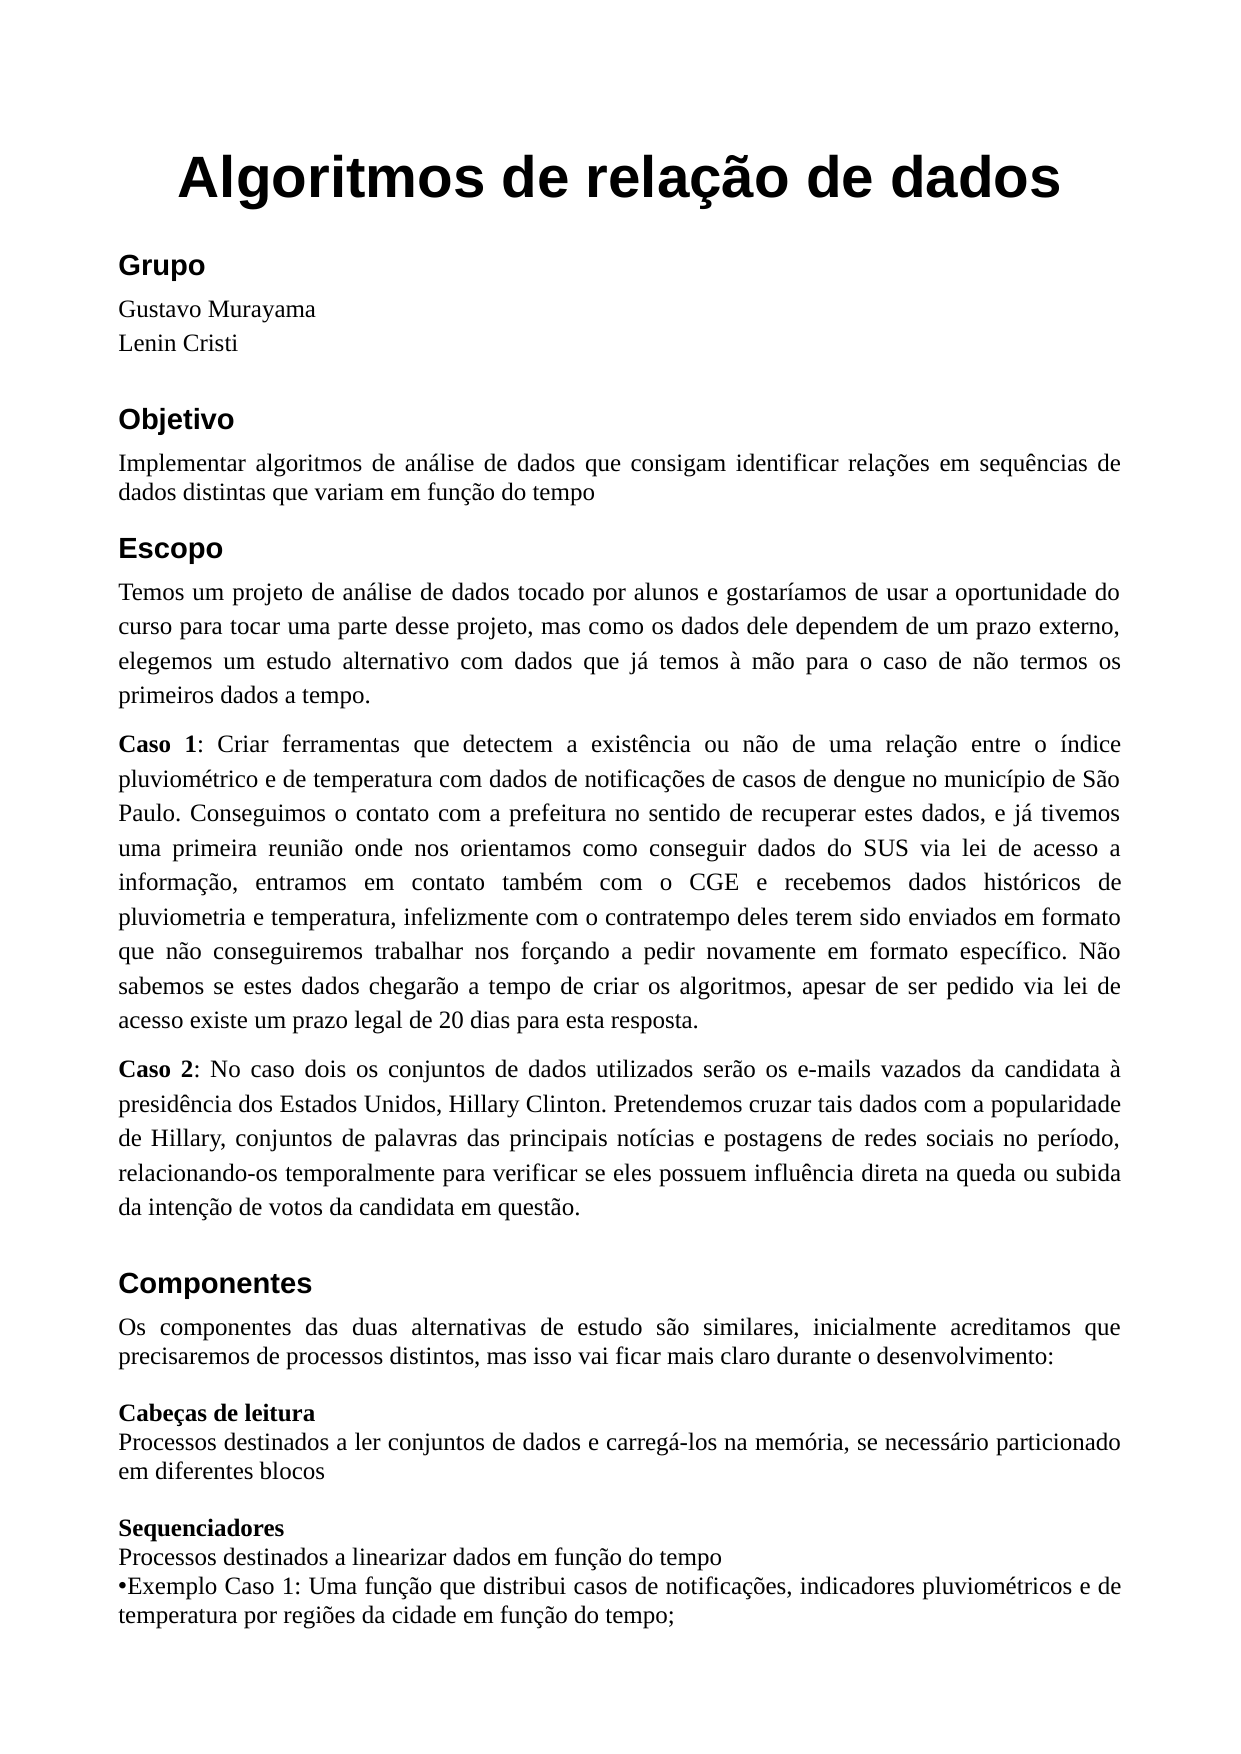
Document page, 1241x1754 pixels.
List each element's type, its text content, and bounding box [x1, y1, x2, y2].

subtitle Escopo [118, 531, 1122, 564]
subtitle Objetivo [118, 402, 1122, 436]
text Os componentes das duas alternativas de estudo são similares, inicialmente acreditamos que precisaremos de processos distintos, mas isso vai ficar mais claro durante o desenvolvimento: [118, 1312, 1122, 1370]
list Exemplo Caso 1: Uma função que distribui casos de notificações, indicadores pluviométricos e de temperatura por regiões da cidade em função do tempo; [118, 1571, 1122, 1628]
text Processos destinados a linearizar dados em função do tempo [118, 1542, 1122, 1571]
text Sequenciadores [118, 1513, 1122, 1542]
text Processos destinados a ler conjuntos de dados e carregá-los na memória, se necessário particionado em diferentes blocos [118, 1427, 1122, 1485]
text Caso 1: Criar ferramentas que detectem a existência ou não de uma relação entre o índice pluviométrico e de temperatura com dados de notificações de casos de dengue no município de São Paulo. Conseguimos o contato com a prefeitura no sentido de recuperar estes dados, e já tivemos uma primeira reunião onde nos orientamos como conseguir dados do SUS via lei de acesso a informação, entramos em contato também com o CGE e recebemos dados históricos de pluviometria e temperatura, infelizmente com o contratempo deles terem sido enviados em formato que não conseguiremos trabalhar nos forçando a pedir novamente em formato específico. Não sabemos se estes dados chegarão a tempo de criar os algoritmos, apesar de ser pedido via lei de acesso existe um prazo legal de 20 dias para esta resposta. [118, 729, 1122, 1034]
text Cabeças de leitura [118, 1370, 1122, 1427]
subtitle Grupo [118, 248, 1122, 281]
text Temos um projeto de análise de dados tocado por alunos e gostaríamos de usar a oportunidade do curso para tocar uma parte desse projeto, mas como os dados dele dependem de um prazo externo, elegemos um estudo alternativo com dados que já temos à mão para o caso de não termos os primeiros dados a tempo. [118, 577, 1122, 709]
text Caso 2: No caso dois os conjuntos de dados utilizados serão os e-mails vazados da candidata à presidência dos Estados Unidos, Hillary Clinton. Pretendemos cruzar tais dados com a popularidade de Hillary, conjuntos de palavras das principais notícias e postagens de redes sociais no período, relacionando-os temporalmente para verificar se eles possuem influência direta na queda ou subida da intenção de votos da candidata em questão. [118, 1054, 1122, 1221]
subtitle Componentes [118, 1266, 1122, 1300]
text Gustavo Murayama Lenin Cristi [118, 294, 1122, 357]
text Implementar algoritmos de análise de dados que consigam identificar relações em sequências de dados distintas que variam em função do tempo [118, 448, 1122, 506]
text Algoritmos de relação de dados [118, 143, 1122, 210]
